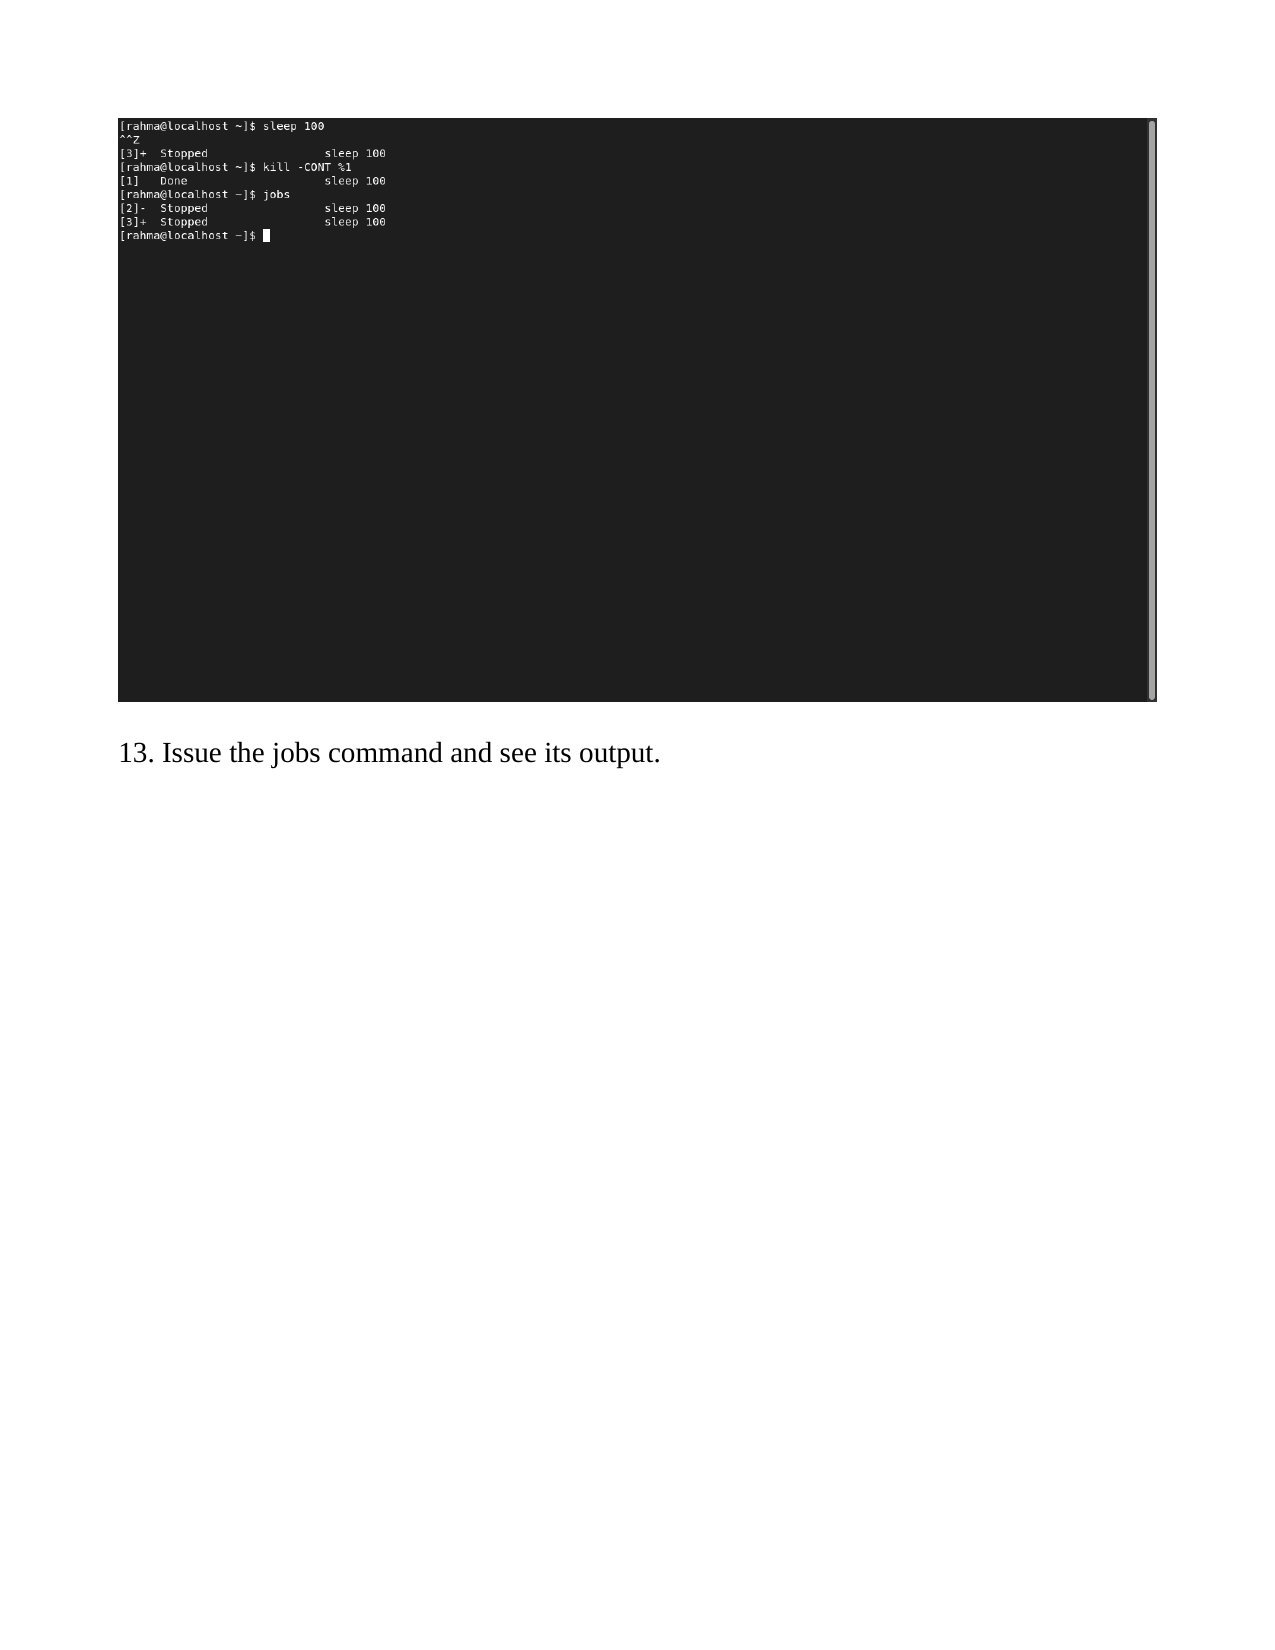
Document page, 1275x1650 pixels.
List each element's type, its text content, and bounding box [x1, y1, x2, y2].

text 13. Issue the jobs command and see its output. [118, 736, 1157, 769]
picture [118, 118, 1157, 702]
